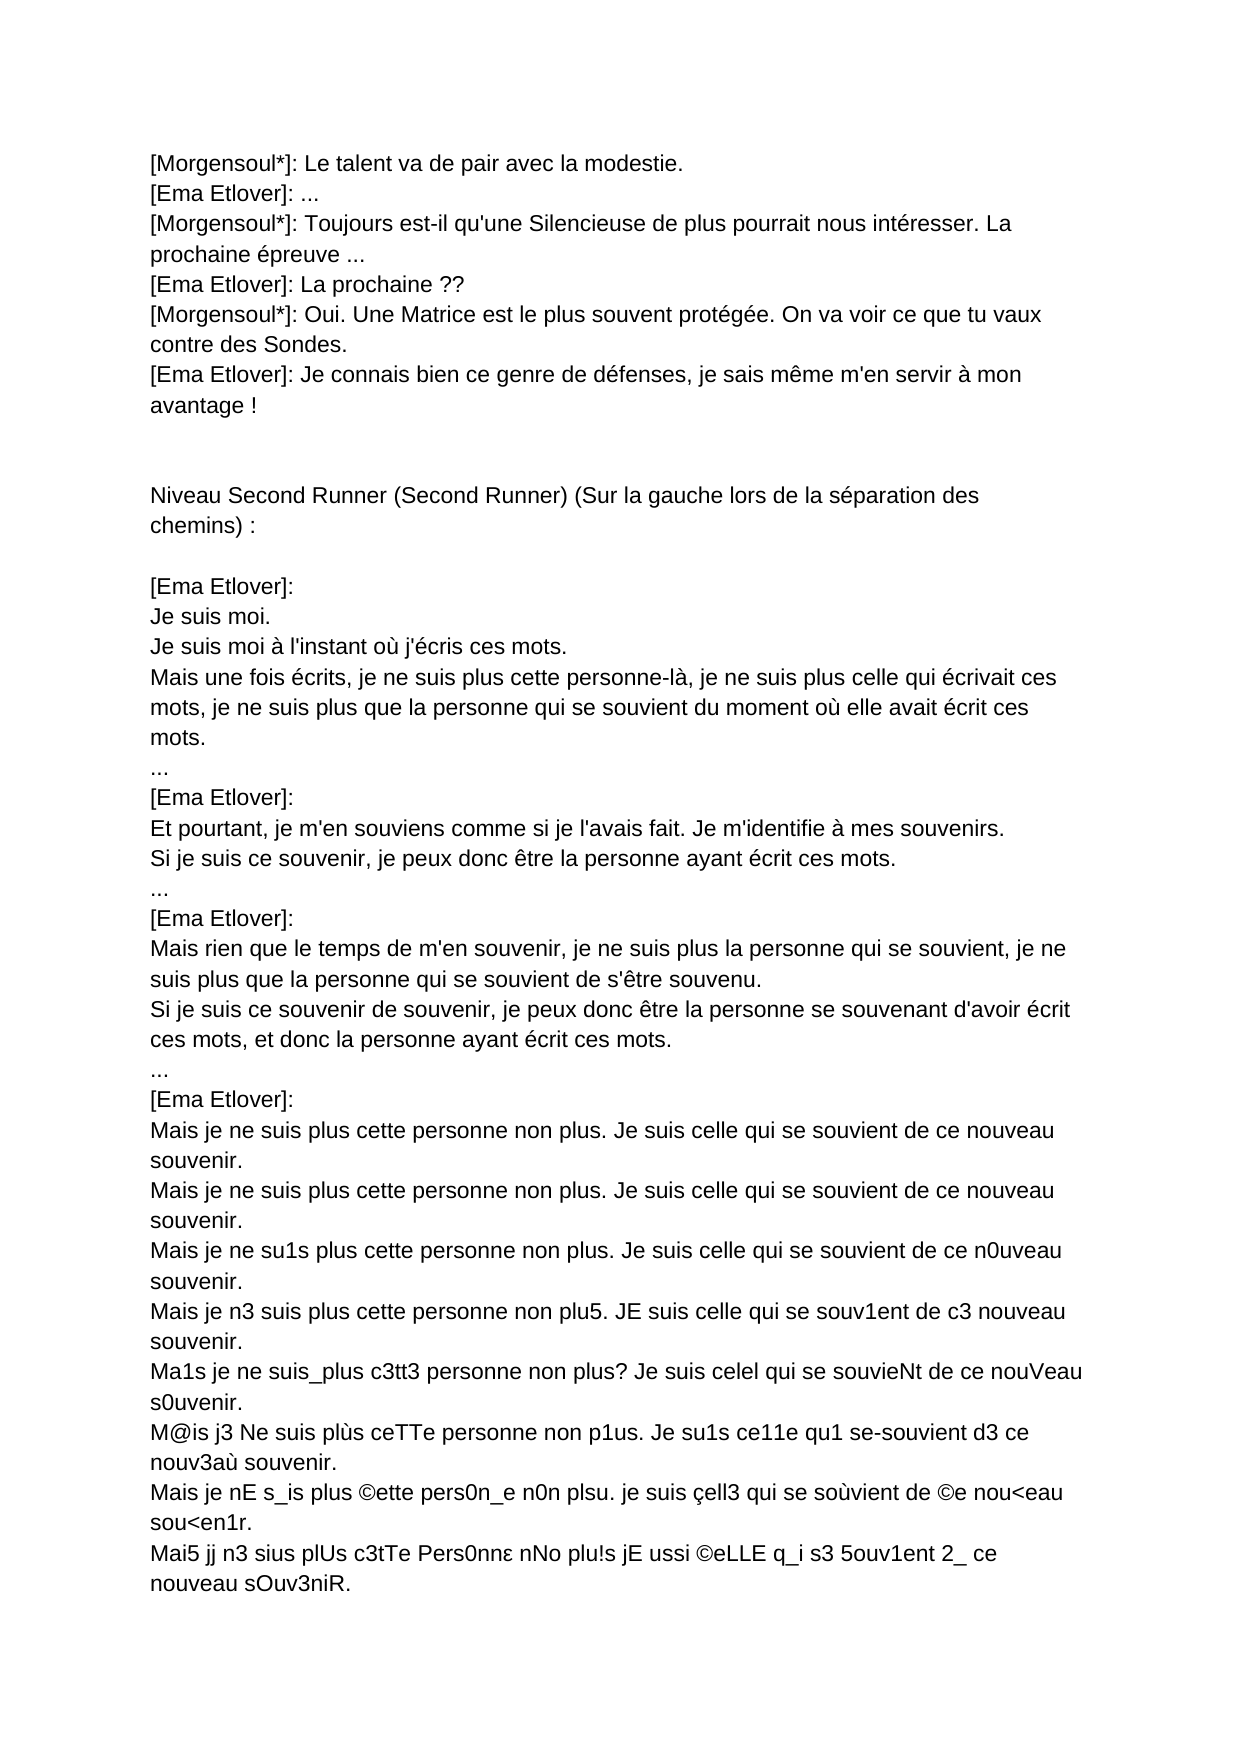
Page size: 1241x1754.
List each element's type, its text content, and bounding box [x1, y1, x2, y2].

text ... [150, 1056, 1090, 1083]
text [Ema Etlover]: Je connais bien ce genre de défenses, je sais même m'en servir à mon avantage ! [150, 361, 1090, 418]
text [Morgensoul*]: Toujours est-il qu'une Silencieuse de plus pourrait nous intéresser. La prochaine épreuve ... [150, 210, 1090, 267]
text [Ema Etlover]: [150, 1086, 1090, 1113]
text Niveau Second Runner (Second Runner) (Sur la gauche lors de la séparation des chemins) : [150, 482, 1090, 539]
text Je suis moi. [150, 603, 1090, 629]
text Si je suis ce souvenir, je peux donc être la personne ayant écrit ces mots. [150, 845, 1090, 871]
text M@is j3 Ne suis plùs ceTTe personne non p1us. Je su1s ce11e qu1 se-souvient d3 ce nouv3aù souvenir. [150, 1419, 1090, 1475]
text [Morgensoul*]: Oui. Une Matrice est le plus souvent protégée. On va voir ce que tu vaux contre des Sondes. [150, 301, 1090, 358]
text Mais je nE s_is plus ©ette pers0n_e n0n plsu. je suis çell3 qui se soùvient de ©e nou<eau sou<en1r. [150, 1479, 1090, 1536]
text Mais je ne suis plus cette personne non plus. Je suis celle qui se souvient de ce nouveau souvenir. [150, 1117, 1090, 1173]
text ... [150, 754, 1090, 781]
text Mais je ne su1s plus cette personne non plus. Je suis celle qui se souvient de ce n0uveau souvenir. [150, 1237, 1090, 1294]
text [Morgensoul*]: Le talent va de pair avec la modestie. [150, 150, 1090, 176]
text Mais rien que le temps de m'en souvenir, je ne suis plus la personne qui se souvient, je ne suis plus que la personne qui se souvient de s'être souvenu. [150, 935, 1090, 992]
text [Ema Etlover]: [150, 905, 1090, 932]
text [Ema Etlover]: La prochaine ?? [150, 271, 1090, 297]
text Mai5 jj n3 sius plUs c3tTe Pers0nnε nNo plu!s jE ussi ©eLLE q_i s3 5ouv1ent 2_ ce nouveau sOuv3niR. [150, 1539, 1090, 1596]
text Et pourtant, je m'en souviens comme si je l'avais fait. Je m'identifie à mes souvenirs. [150, 814, 1090, 841]
text Je suis moi à l'instant où j'écris ces mots. [150, 633, 1090, 660]
text [Ema Etlover]: [150, 573, 1090, 599]
text ... [150, 875, 1090, 901]
text [Ema Etlover]: ... [150, 180, 1090, 207]
text Mais je ne suis plus cette personne non plus. Je suis celle qui se souvient de ce nouveau souvenir. [150, 1177, 1090, 1234]
text Si je suis ce souvenir de souvenir, je peux donc être la personne se souvenant d'avoir écrit ces mots, et donc la personne ayant écrit ces mots. [150, 996, 1090, 1052]
text [Ema Etlover]: [150, 784, 1090, 811]
text Ma1s je ne suis_plus c3tt3 personne non plus? Je suis celel qui se souvieNt de ce nouVeau s0uvenir. [150, 1358, 1090, 1415]
text Mais une fois écrits, je ne suis plus cette personne-là, je ne suis plus celle qui écrivait ces mots, je ne suis plus que la personne qui se souvient du moment où elle avait écrit ces mots. [150, 663, 1090, 750]
text Mais je n3 suis plus cette personne non plu5. JE suis celle qui se souv1ent de c3 nouveau souvenir. [150, 1298, 1090, 1354]
